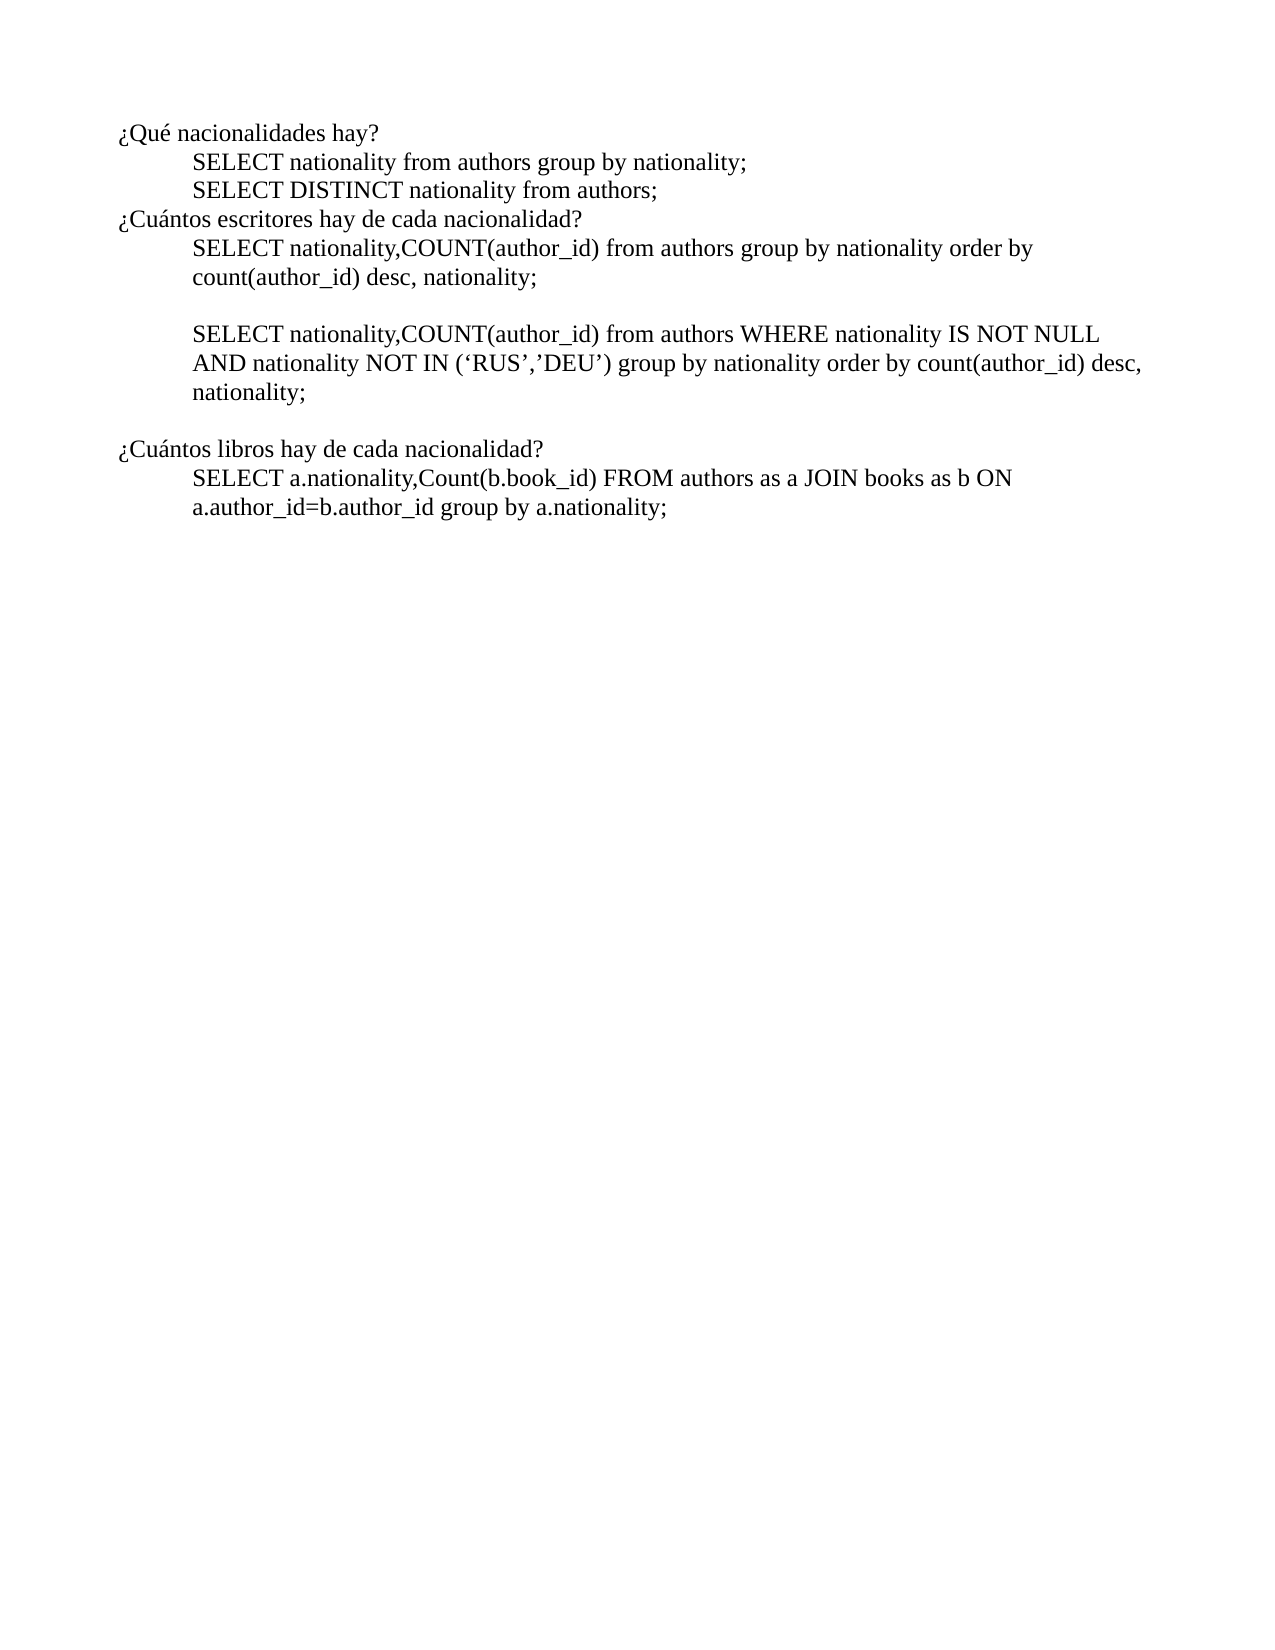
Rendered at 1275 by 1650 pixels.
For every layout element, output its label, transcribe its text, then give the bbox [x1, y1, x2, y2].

text SELECT a.nationality,Count(b.book_id) FROM authors as a JOIN books as b ON a.author_id=b.author_id group by a.nationality; [118, 463, 1157, 521]
text ¿Qué nacionalidades hay? [118, 118, 1157, 147]
text ¿Cuántos escritores hay de cada nacionalidad? [118, 204, 1157, 233]
text SELECT DISTINCT nationality from authors; [118, 176, 1157, 204]
text SELECT nationality from authors group by nationality; [118, 147, 1157, 176]
text SELECT nationality,COUNT(author_id) from authors WHERE nationality IS NOT NULL AND nationality NOT IN (‘RUS’,’DEU’) group by nationality order by count(author_id) desc, nationality; [118, 319, 1157, 406]
text ¿Cuántos libros hay de cada nacionalidad? [118, 434, 1157, 463]
text SELECT nationality,COUNT(author_id) from authors group by nationality order by count(author_id) desc, nationality; [118, 233, 1157, 291]
